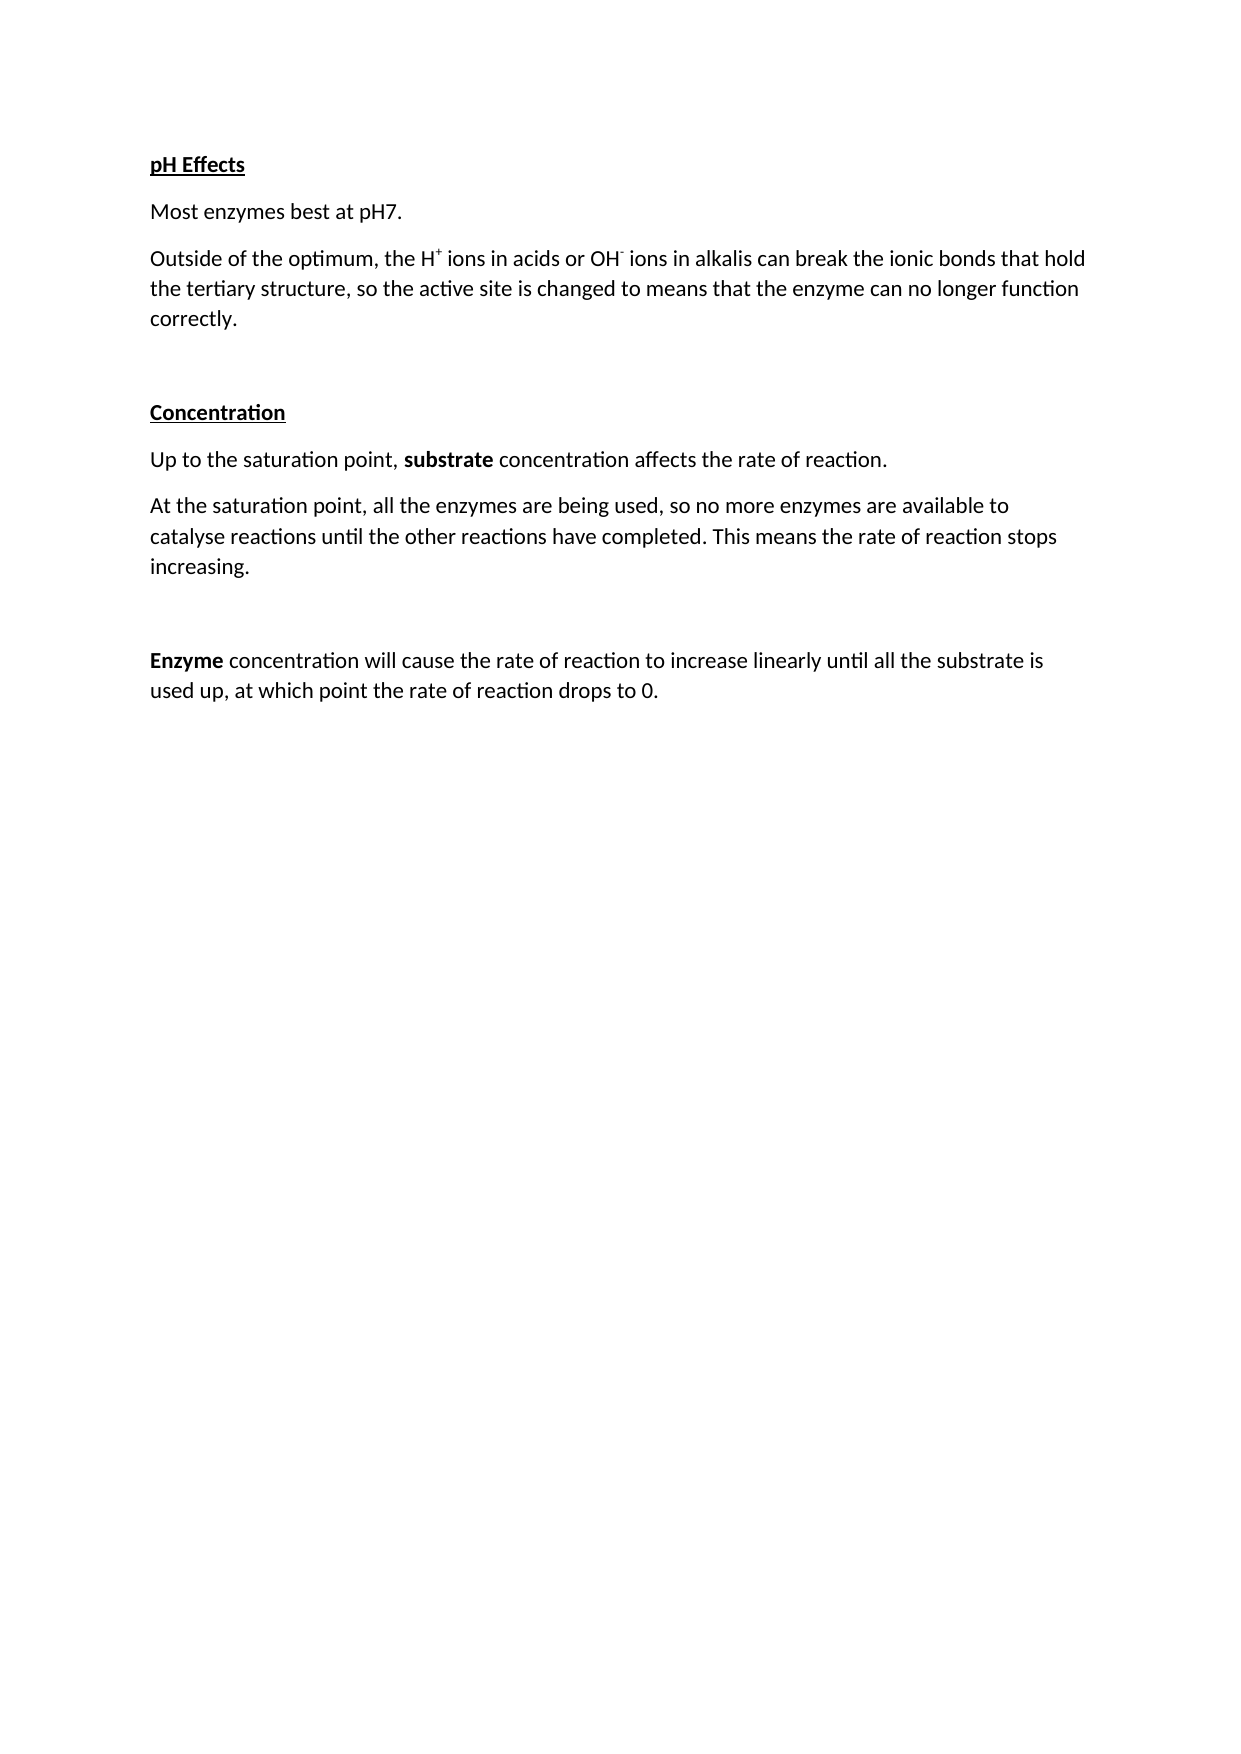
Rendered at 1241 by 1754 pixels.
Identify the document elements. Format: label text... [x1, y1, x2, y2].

text At the saturation point, all the enzymes are being used, so no more enzymes are available to catalyse reactions until the other reactions have completed. This means the rate of reaction stops increasing. [150, 492, 1090, 580]
text pH Effects [150, 150, 1090, 178]
text Enzyme concentration will cause the rate of reaction to increase linearly until all the substrate is used up, at which point the rate of reaction drops to 0. [150, 646, 1090, 704]
text Up to the saturation point, substrate concentration affects the rate of reaction. [150, 445, 1090, 473]
text Most enzymes best at pH7. [150, 197, 1090, 225]
text Outside of the optimum, the H+ ions in acids or OH- ions in alkalis can break the ionic bonds that hold the tertiary structure, so the active site is changed to means that the enzyme can no longer function correctly. [150, 244, 1090, 332]
text Concentration [150, 398, 1090, 426]
